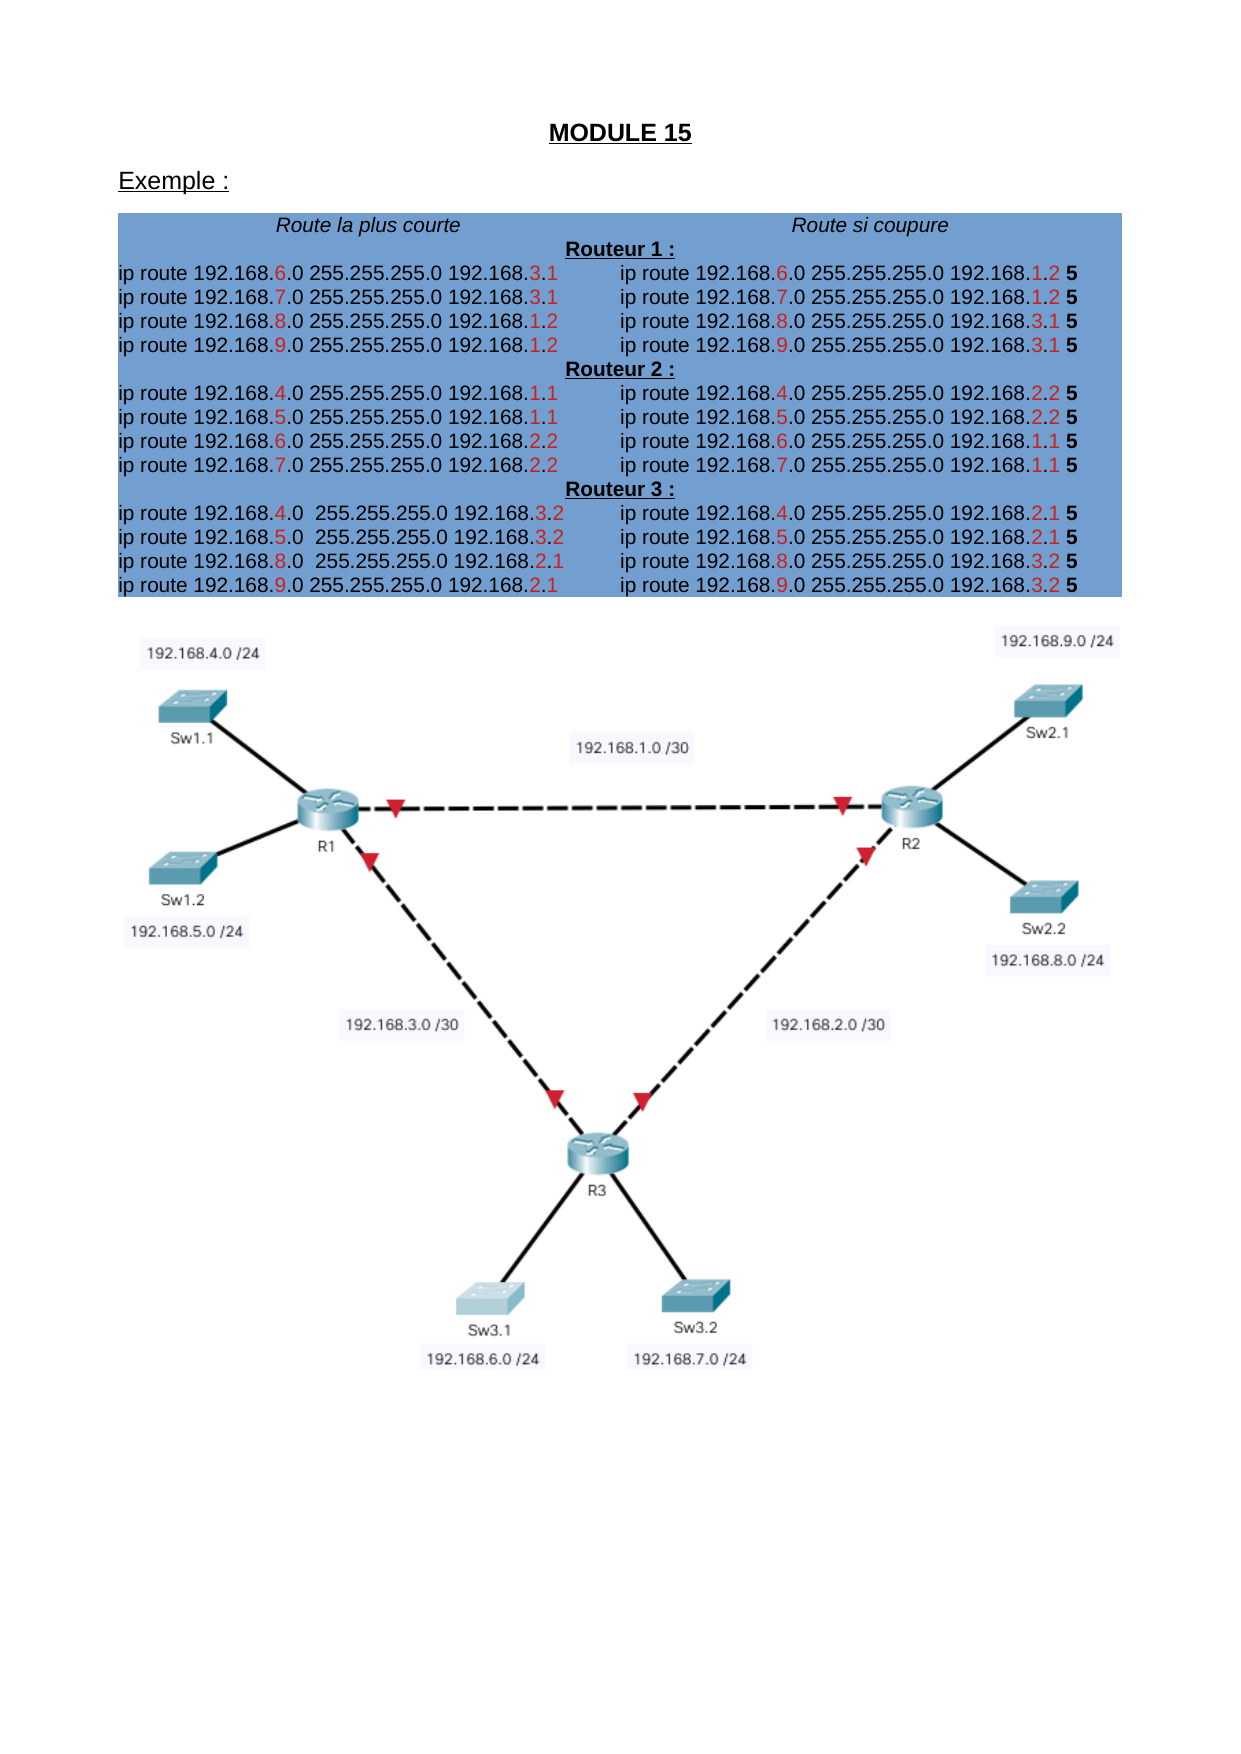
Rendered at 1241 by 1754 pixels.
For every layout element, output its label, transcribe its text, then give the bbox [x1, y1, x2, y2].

table_cell ip route 192.168.6.0 255.255.255.0 192.168.1.1 5 [620, 429, 1122, 453]
table_cell ip route 192.168.8.0 255.255.255.0 192.168.3.2 5 [620, 549, 1122, 573]
table_cell Routeur 2 : [118, 357, 1122, 381]
table_cell ip route 192.168.4.0 255.255.255.0 192.168.3.2 [118, 501, 620, 525]
table_cell ip route 192.168.6.0 255.255.255.0 192.168.1.2 5 [620, 261, 1122, 285]
table_cell ip route 192.168.7.0 255.255.255.0 192.168.2.2 [118, 453, 620, 477]
table_header Route si coupure [620, 213, 1122, 237]
table_cell ip route 192.168.8.0 255.255.255.0 192.168.2.1 [118, 549, 620, 573]
table_cell ip route 192.168.9.0 255.255.255.0 192.168.2.1 [118, 573, 620, 597]
text MODULE 15 [118, 118, 1122, 147]
table_cell ip route 192.168.4.0 255.255.255.0 192.168.1.1 [118, 381, 620, 405]
table_cell Routeur 3 : [118, 477, 1122, 501]
table_cell ip route 192.168.6.0 255.255.255.0 192.168.2.2 [118, 429, 620, 453]
table_cell ip route 192.168.9.0 255.255.255.0 192.168.3.1 5 [620, 333, 1122, 357]
table_cell ip route 192.168.5.0 255.255.255.0 192.168.2.2 5 [620, 405, 1122, 429]
table_cell ip route 192.168.6.0 255.255.255.0 192.168.3.1 [118, 261, 620, 285]
table_cell ip route 192.168.5.0 255.255.255.0 192.168.3.2 [118, 525, 620, 549]
table_cell ip route 192.168.4.0 255.255.255.0 192.168.2.1 5 [620, 501, 1122, 525]
table_cell ip route 192.168.5.0 255.255.255.0 192.168.1.1 [118, 405, 620, 429]
table_cell ip route 192.168.9.0 255.255.255.0 192.168.1.2 [118, 333, 620, 357]
picture [119, 623, 1124, 1370]
table_cell ip route 192.168.7.0 255.255.255.0 192.168.1.2 5 [620, 285, 1122, 309]
table_cell ip route 192.168.7.0 255.255.255.0 192.168.1.1 5 [620, 453, 1122, 477]
table_header Route la plus courte [118, 213, 620, 237]
table_cell ip route 192.168.9.0 255.255.255.0 192.168.3.2 5 [620, 573, 1122, 597]
table_cell Routeur 1 : [118, 237, 1122, 261]
table_cell ip route 192.168.4.0 255.255.255.0 192.168.2.2 5 [620, 381, 1122, 405]
table_cell ip route 192.168.8.0 255.255.255.0 192.168.1.2 [118, 309, 620, 333]
text Exemple : [118, 166, 1122, 194]
table_cell ip route 192.168.5.0 255.255.255.0 192.168.2.1 5 [620, 525, 1122, 549]
table_cell ip route 192.168.8.0 255.255.255.0 192.168.3.1 5 [620, 309, 1122, 333]
table_cell ip route 192.168.7.0 255.255.255.0 192.168.3.1 [118, 285, 620, 309]
